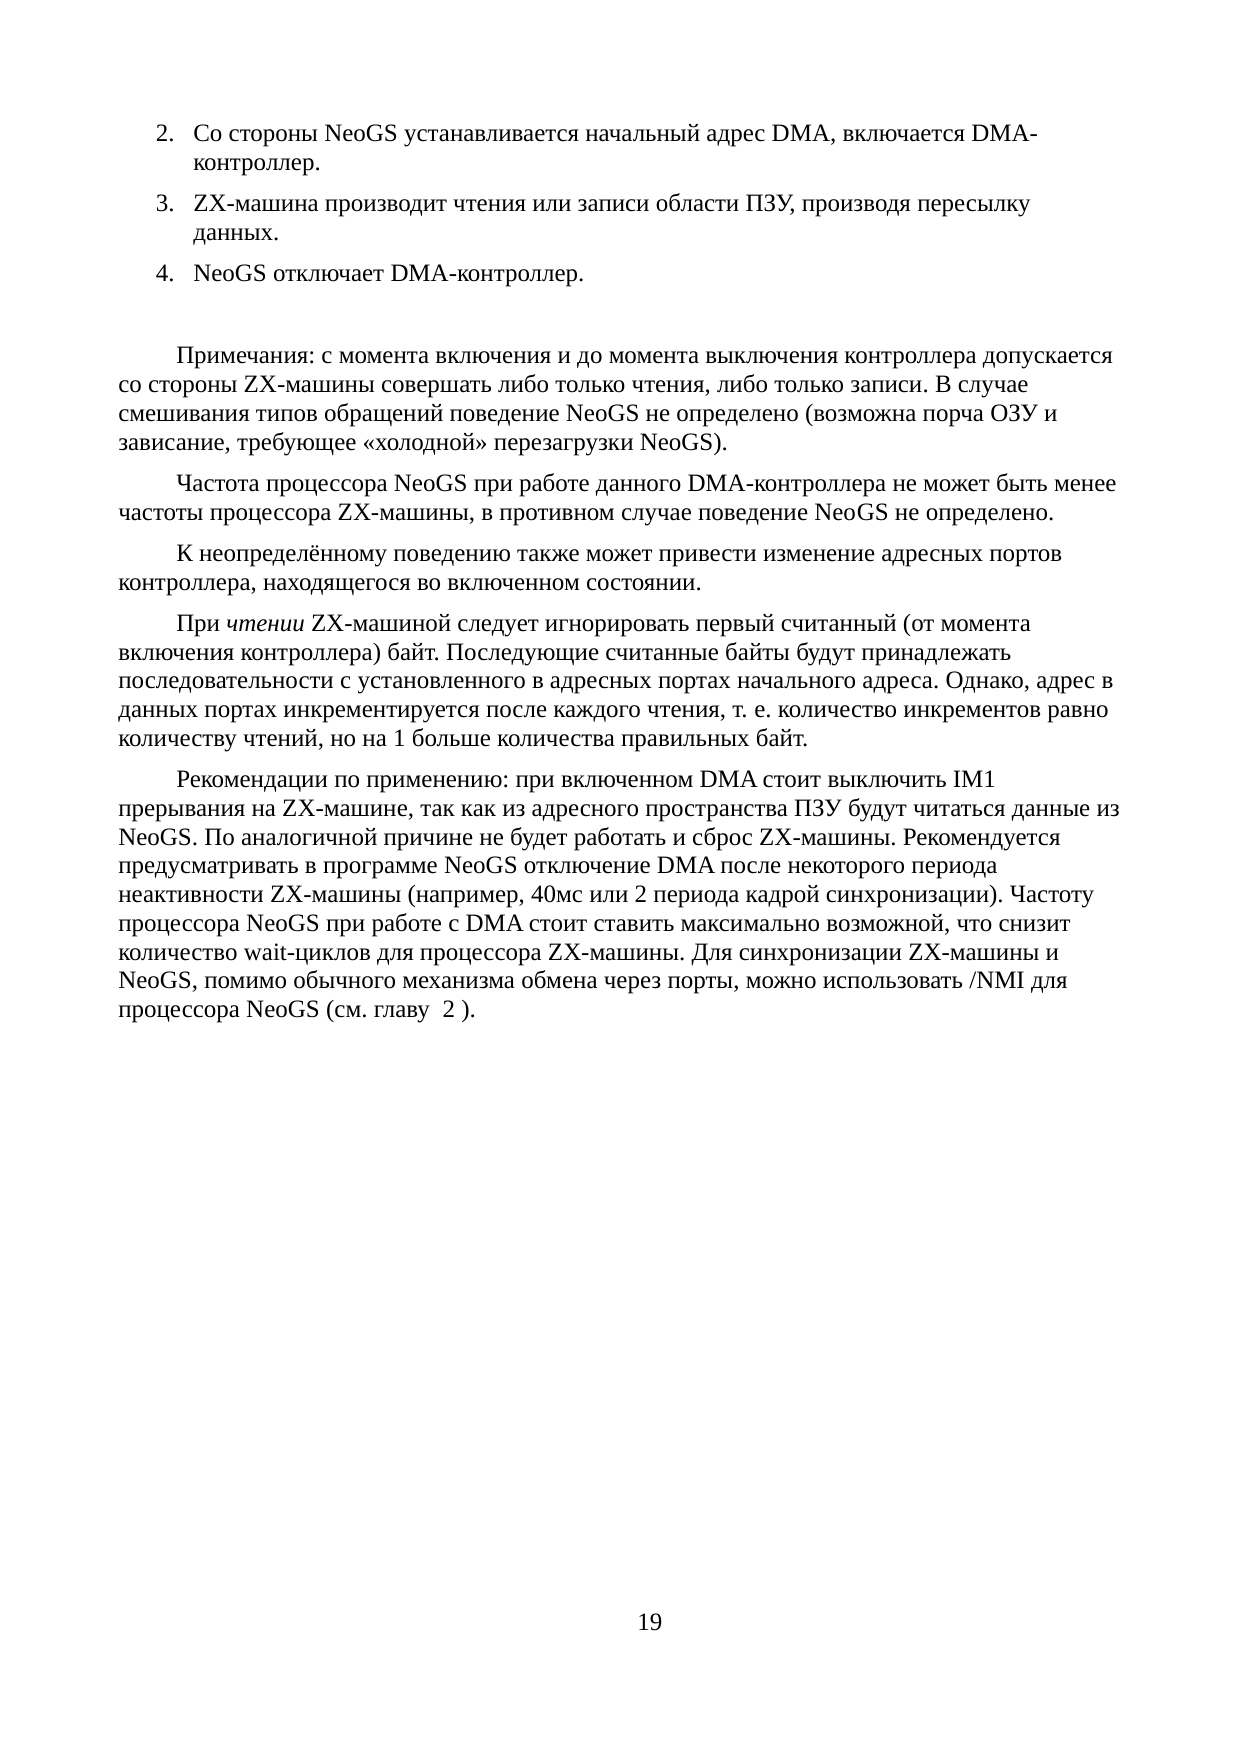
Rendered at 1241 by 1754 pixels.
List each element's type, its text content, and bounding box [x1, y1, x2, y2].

text Примечания: с момента включения и до момента выключения контроллера допускается со стороны ZX-машины совершать либо только чтения, либо только записи. В случае смешивания типов обращений поведение NeoGS не определено (возможна порча ОЗУ и зависание, требующее «холодной» перезагрузки NeoGS). [118, 341, 1122, 456]
list NeoGS отключает DMA-контроллер. [156, 258, 1122, 287]
text Рекомендации по применению: при включенном DMA стоит выключить IM1 прерывания на ZX-машине, так как из адресного пространства ПЗУ будут читаться данные из NeoGS. По аналогичной причине не будет работать и сброс ZX-машины. Рекомендуется предусматривать в программе NeoGS отключение DMA после некоторого периода неактивности ZX-машины (например, 40мс или 2 периода кадрой синхронизации). Частоту процессора NeoGS при работе с DMA стоит ставить максимально возможной, что снизит количество wait-циклов для процессора ZX-машины. Для синхронизации ZX-машины и NeoGS, помимо обычного механизма обмена через порты, можно использовать /NMI для процессора NeoGS (см. главу 2 ). [118, 764, 1122, 1023]
list ZX-машина производит чтения или записи области ПЗУ, производя пересылку данных. [156, 188, 1122, 246]
text К неопределённому поведению также может привести изменение адресных портов контроллера, находящегося во включенном состоянии. [118, 538, 1122, 596]
list Со стороны NeoGS устанавливается начальный адрес DMA, включается DMA-контроллер. [156, 118, 1122, 176]
text Частота процессора NeoGS при работе данного DMA-контроллера не может быть менее частоты процессора ZX-машины, в противном случае поведение Neo GS не определено. [118, 468, 1122, 526]
text При чтении ZX-машиной следует игнорировать первый считанный (от момента включения контроллера) байт. Последующие считанные байты будут принадлежать последовательности с установленного в адресных портах начального адреса. Однако, адрес в данных портах инкрементируется после каждого чтения, т. е. количество инкрементов равно количеству чтений, но на 1 больше количества правильных байт. [118, 608, 1122, 752]
